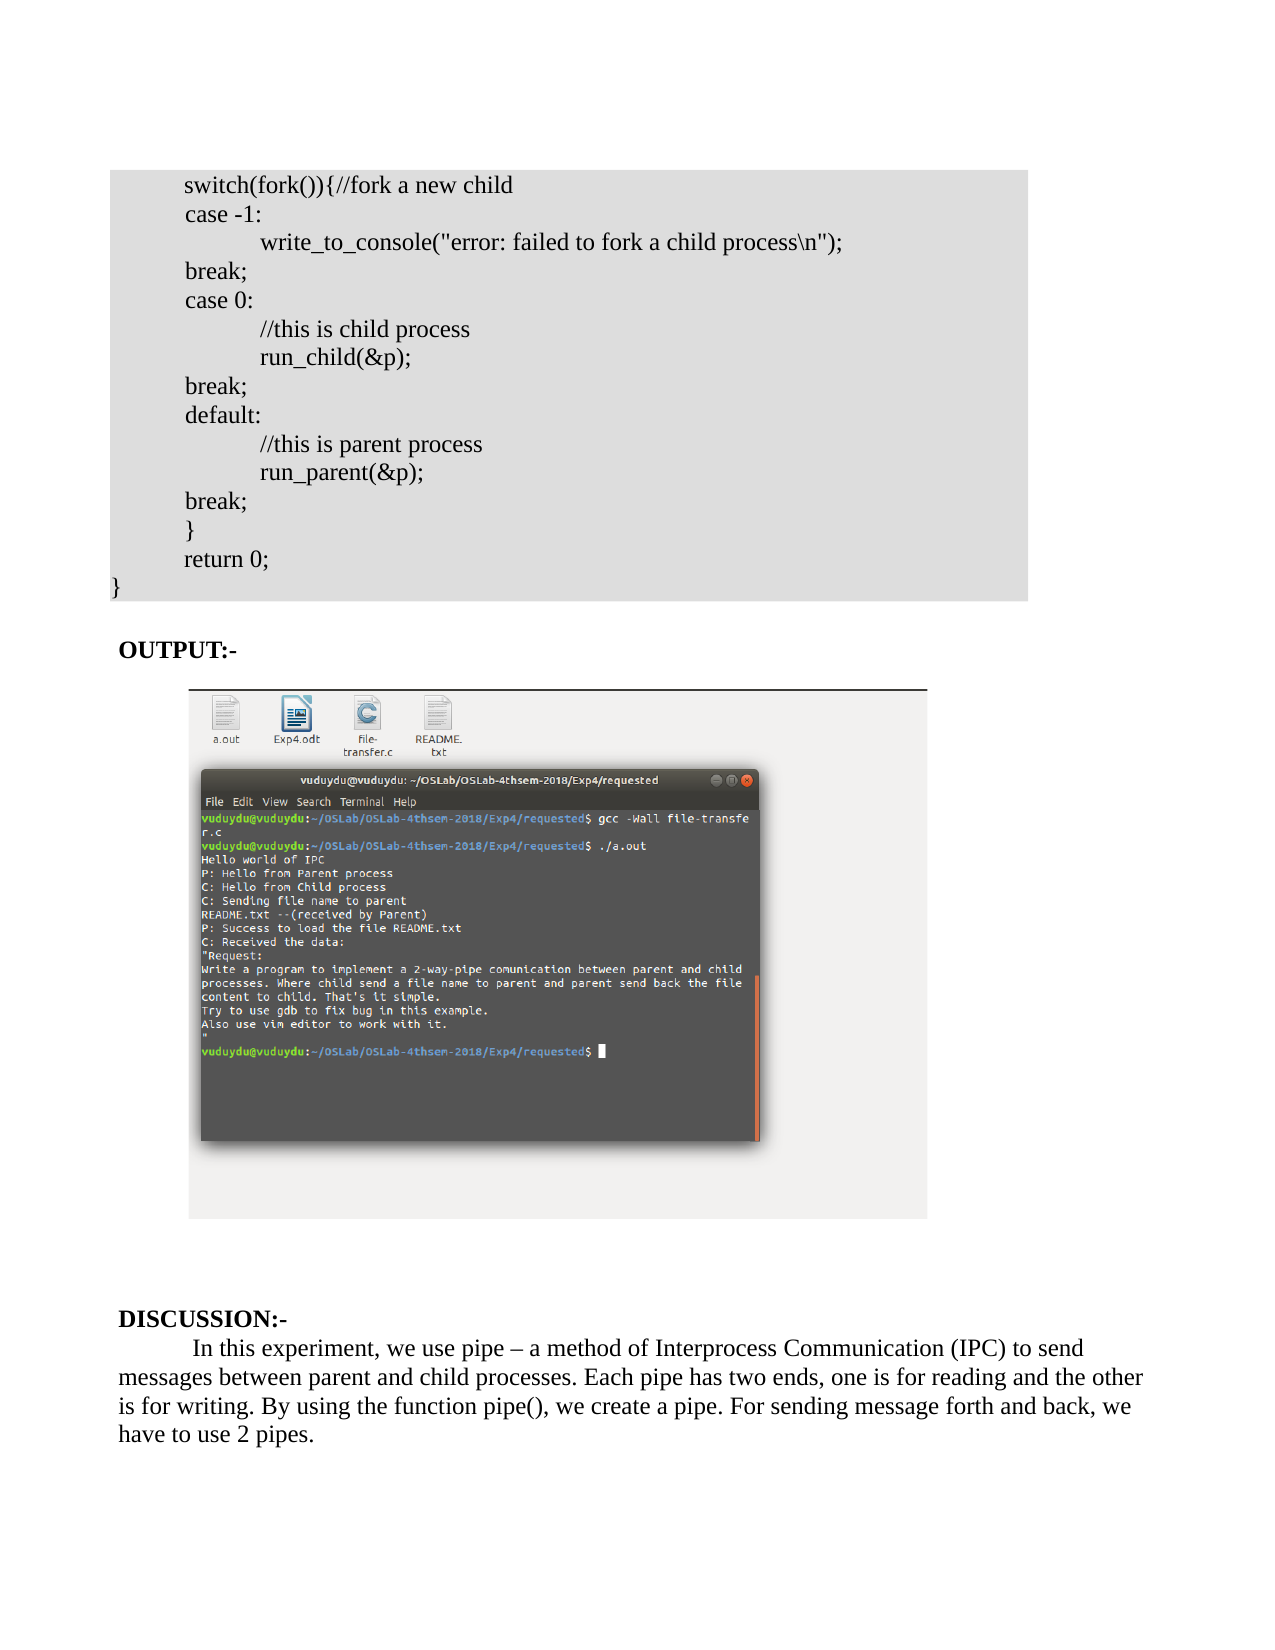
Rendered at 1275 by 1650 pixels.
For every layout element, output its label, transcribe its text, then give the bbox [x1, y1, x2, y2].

text OUTPUT:- [118, 636, 1157, 664]
text DISCUSSION:- [118, 1304, 1157, 1333]
picture [188, 689, 928, 1219]
text In this experiment, we use pipe – a method of Interprocess Communication (IPC) to send messages between parent and child processes. Each pipe has two ends, one is for reading and the other is for writing. By using the function pipe(), we create a pipe. For sending message forth and back, we have to use 2 pipes. [118, 1333, 1157, 1448]
